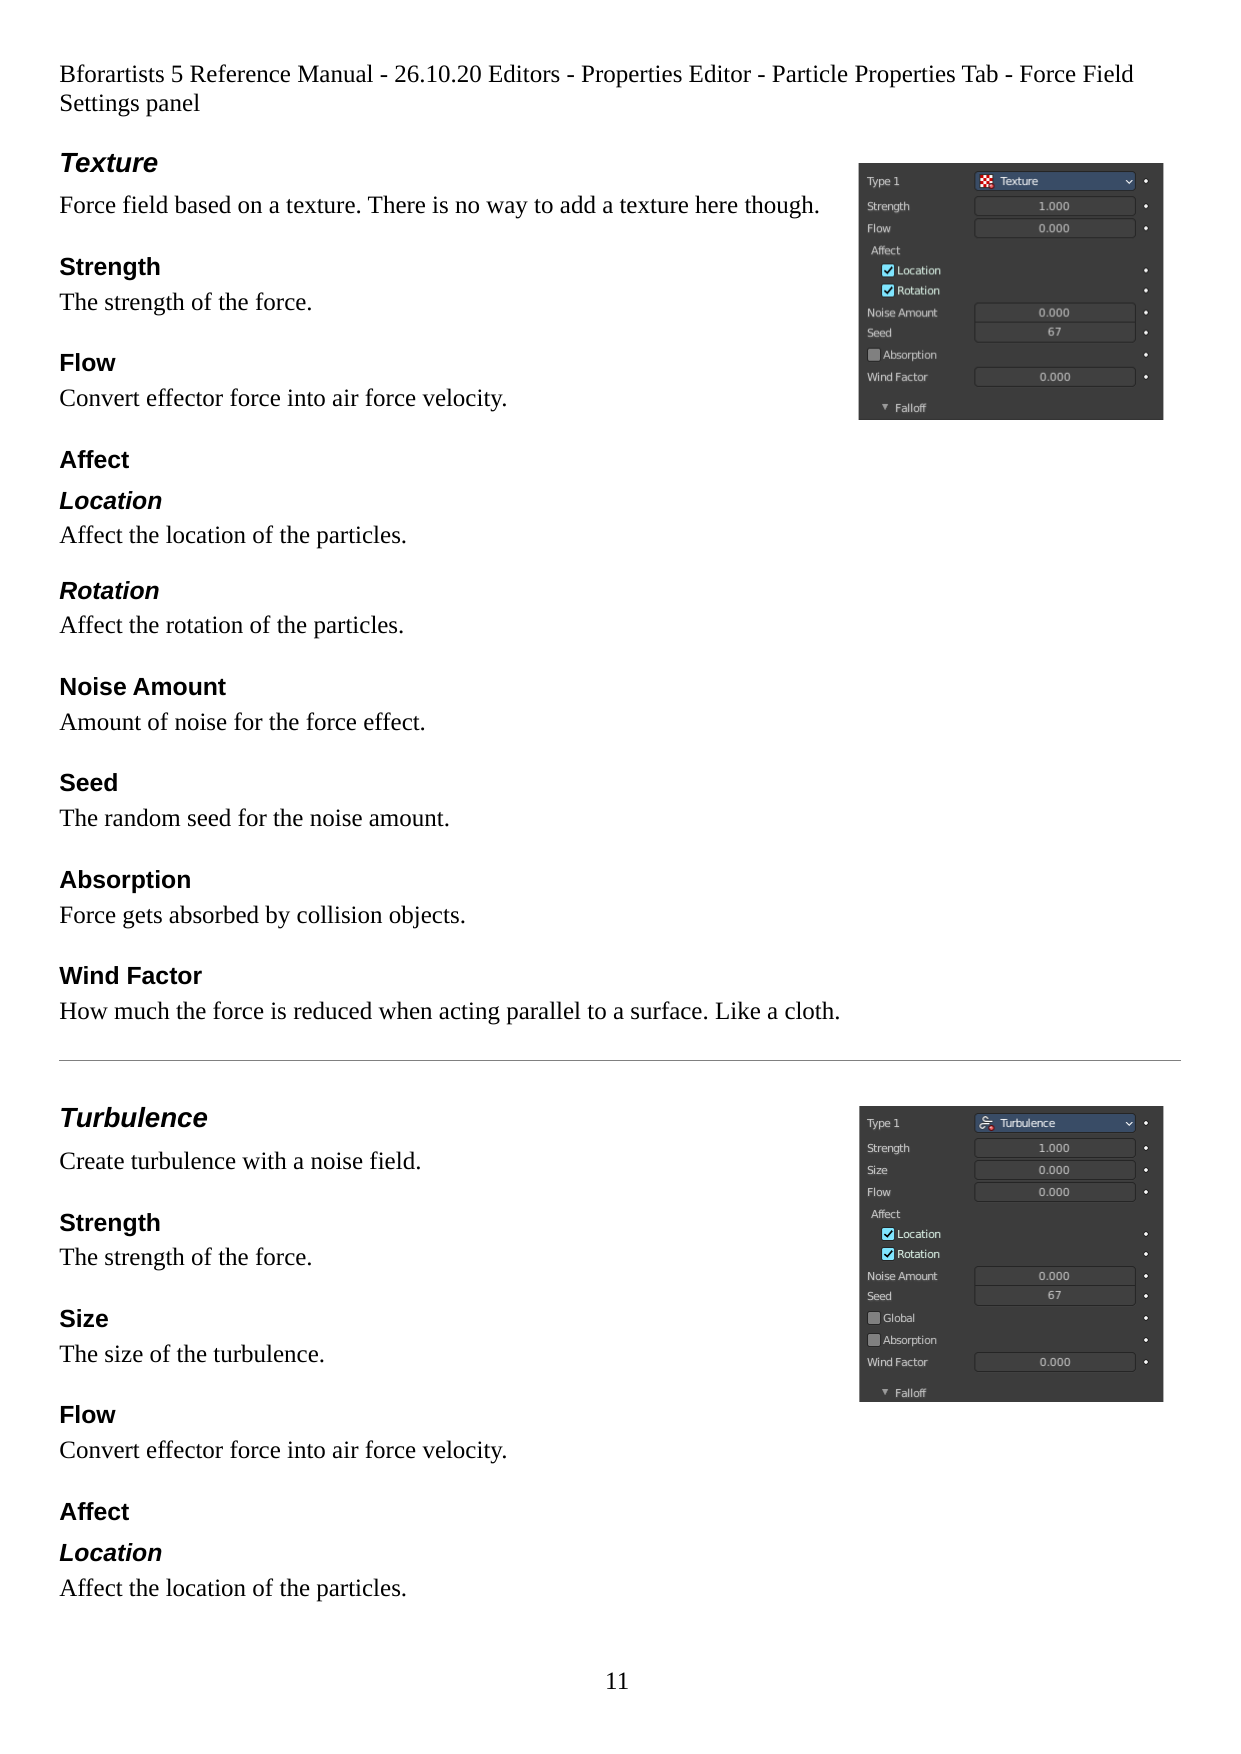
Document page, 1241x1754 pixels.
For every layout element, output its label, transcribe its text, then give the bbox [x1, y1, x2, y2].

text Force gets absorbed by collision objects. [59, 900, 1181, 928]
text Amount of noise for the force effect. [59, 707, 1181, 736]
picture [859, 1106, 1164, 1402]
subtitle [1164, 348, 1181, 377]
subtitle Flow [59, 1400, 1181, 1429]
text Convert effector force into air force velocity. [59, 383, 858, 412]
subtitle Flow [59, 348, 858, 377]
subtitle Wind Factor [59, 961, 1181, 990]
text The size of the turbulence. [59, 1339, 859, 1368]
text The strength of the force. [59, 287, 858, 316]
subtitle Seed [59, 768, 1181, 797]
subtitle [1164, 1208, 1181, 1236]
text Force field based on a texture. There is no way to add a texture here though. [59, 190, 858, 219]
text Affect the location of the particles. [59, 1573, 1181, 1601]
subtitle Size [59, 1304, 859, 1333]
text How much the force is reduced when acting parallel to a surface. Like a cloth. [59, 996, 1181, 1025]
subtitle Rotation [59, 576, 1181, 604]
subtitle Texture [59, 146, 1181, 178]
picture [858, 163, 1164, 420]
subtitle Absorption [59, 865, 1181, 893]
subtitle Strength [59, 1208, 859, 1236]
subtitle Location [59, 1538, 1181, 1566]
subtitle Affect [59, 1497, 1181, 1525]
subtitle Strength [59, 252, 858, 281]
text Convert effector force into air force velocity. [59, 1435, 1181, 1464]
subtitle [1164, 1304, 1181, 1333]
text Affect the rotation of the particles. [59, 611, 1181, 639]
subtitle Affect [59, 445, 1181, 473]
text The strength of the force. [59, 1242, 859, 1271]
text The random seed for the noise amount. [59, 803, 1181, 832]
subtitle [1164, 252, 1181, 281]
subtitle Turbulence [59, 1102, 1181, 1134]
subtitle Noise Amount [59, 672, 1181, 701]
subtitle Location [59, 486, 1181, 514]
text Create turbulence with a noise field. [59, 1146, 859, 1175]
text Affect the location of the particles. [59, 521, 1181, 549]
